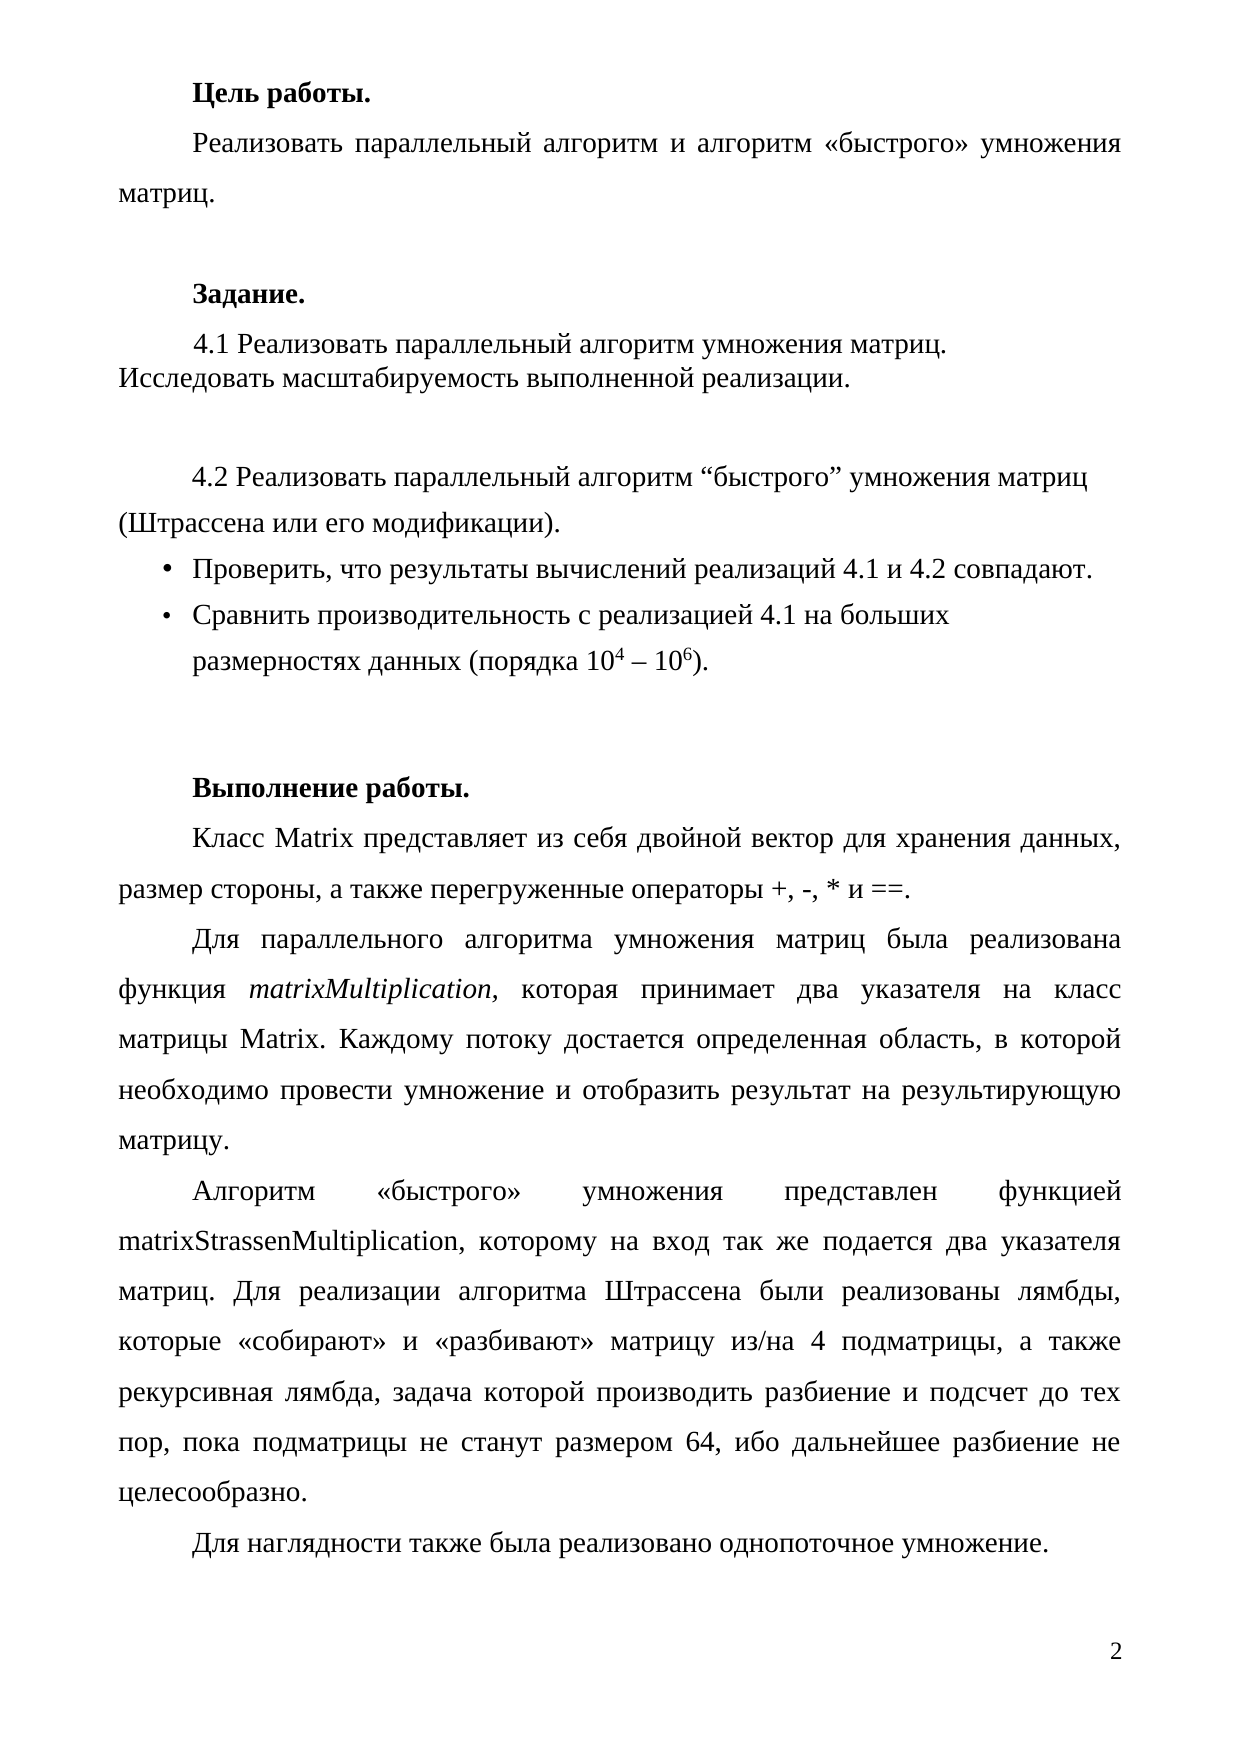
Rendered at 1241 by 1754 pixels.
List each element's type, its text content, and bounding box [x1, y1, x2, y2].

subtitle Выполнение работы. [118, 770, 1122, 804]
text 4.2 Реализовать параллельный алгоритм “быстрого” умножения матриц (Штрассена или его модификации). [118, 459, 1122, 539]
text Алгоритм «быстрого» умножения представлен функцией matrixStrassenMultiplication, которому на вход так же подается два указателя матриц. Для реализации алгоритма Штрассена были реализованы лямбды, которые «собирают» и «разбивают» матрицу из/на 4 подматрицы, а также рекурсивная лямбда, задача которой производить разбиение и подсчет до тех пор, пока подматрицы не станут размером 64, ибо дальнейшее разбиение не целесообразно. [118, 1173, 1122, 1508]
list Сравнить производительность с реализацией 4.1 на больших размерностях данных (порядка 104 – 106). [162, 597, 1122, 677]
text Класс Matrix представляет из себя двойной вектор для хранения данных, размер стороны, а также перегруженные операторы +, -, * и ==. [118, 820, 1122, 904]
text Исследовать масштабируемость выполненной реализации. [118, 360, 1122, 394]
text Для наглядности также была реализовано однопоточное умножение. [118, 1525, 1122, 1558]
subtitle Цель работы. [118, 75, 1122, 108]
text Задание. [118, 276, 1122, 310]
text Для параллельного алгоритма умножения матриц была реализована функция matrixMultiplication, которая принимает два указателя на класс матрицы Matrix. Каждому потоку достается определенная область, в которой необходимо провести умножение и отобразить результат на результирующую матрицу. [118, 921, 1122, 1156]
list Проверить, что результаты вычислений реализаций 4.1 и 4.2 совпадают. [162, 551, 1122, 585]
text 4.1 Реализовать параллельный алгоритм умножения матриц. [118, 327, 1122, 360]
text Реализовать параллельный алгоритм и алгоритм «быстрого» умножения матриц. [118, 125, 1122, 209]
